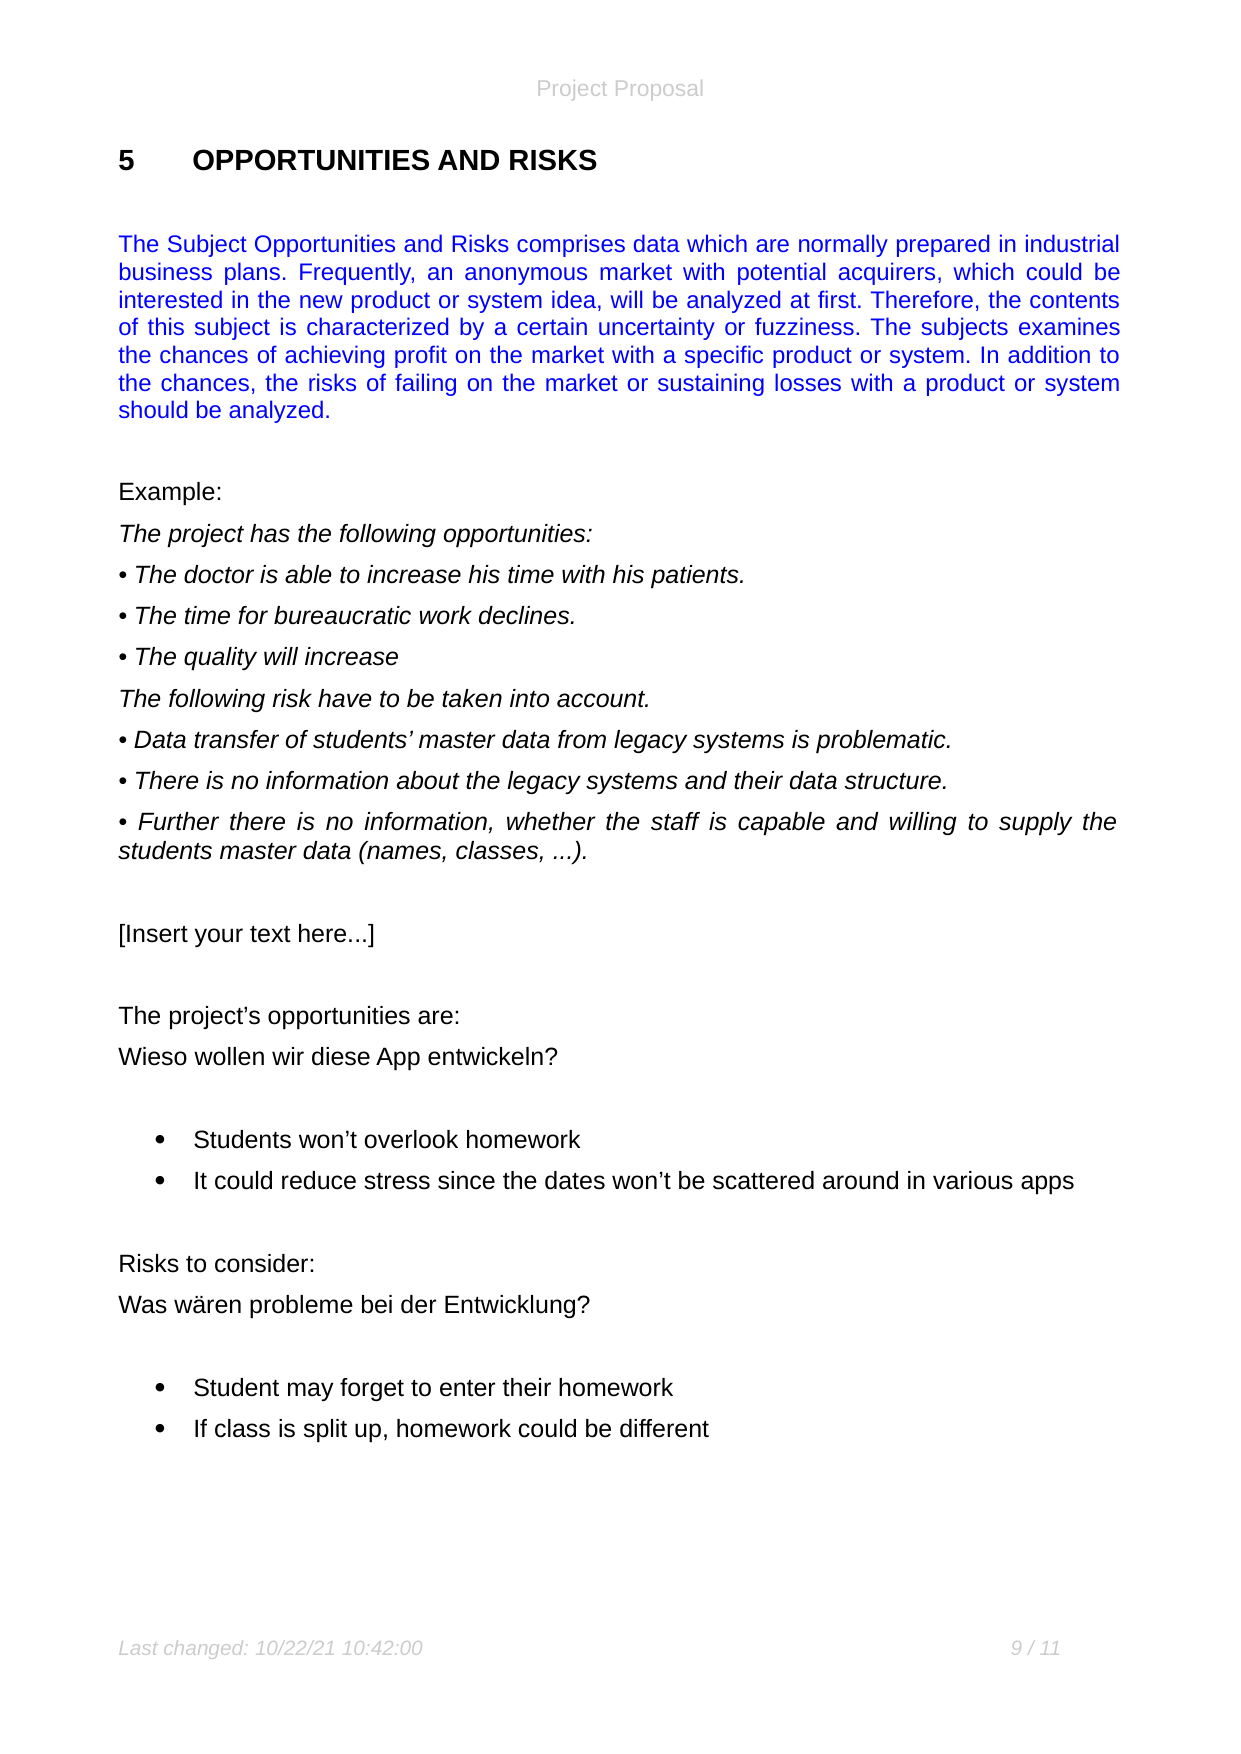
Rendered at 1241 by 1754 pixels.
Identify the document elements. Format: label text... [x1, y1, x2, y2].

list It could reduce stress since the dates won’t be scattered around in various apps [156, 1166, 1122, 1195]
text • Data transfer of students’ master data from legacy systems is problematic. [118, 725, 1122, 754]
text The following risk have to be taken into account. [118, 684, 1122, 712]
text The Subject Opportunities and Risks comprises data which are normally prepared in industrial business plans. Frequently, an anonymous market with potential acquirers, which could be interested in the new product or system idea, will be analyzed at first. Therefore, the contents of this subject is characterized by a certain uncertainty or fuzziness. The subjects examines the chances of achieving profit on the market with a specific product or system. In addition to the chances, the risks of failing on the market or sustaining losses with a product or system should be analyzed. [118, 230, 1122, 424]
list Students won’t overlook homework [156, 1125, 1122, 1154]
subtitle Opportunities and Risks [118, 143, 1122, 177]
text • There is no information about the legacy systems and their data structure. [118, 766, 1122, 795]
text [Insert your text here...] [118, 919, 1122, 947]
text Was wären probleme bei der Entwicklung? [118, 1290, 1122, 1319]
text • Further there is no information, whether the staff is capable and willing to supply the students master data (names, classes, ...). [118, 807, 1122, 865]
text Wieso wollen wir diese App entwickeln? [118, 1042, 1122, 1071]
text Risks to consider: [118, 1249, 1122, 1278]
list Student may forget to enter their homework [156, 1373, 1122, 1401]
text • The quality will increase [118, 642, 1122, 671]
text The project’s opportunities are: [118, 1001, 1122, 1030]
text Example: [118, 477, 1122, 506]
list If class is split up, homework could be different [156, 1414, 1122, 1443]
text • The time for bureaucratic work declines. [118, 601, 1122, 630]
text • The doctor is able to increase his time with his patients. [118, 560, 1122, 589]
text The project has the following opportunities: [118, 519, 1122, 547]
